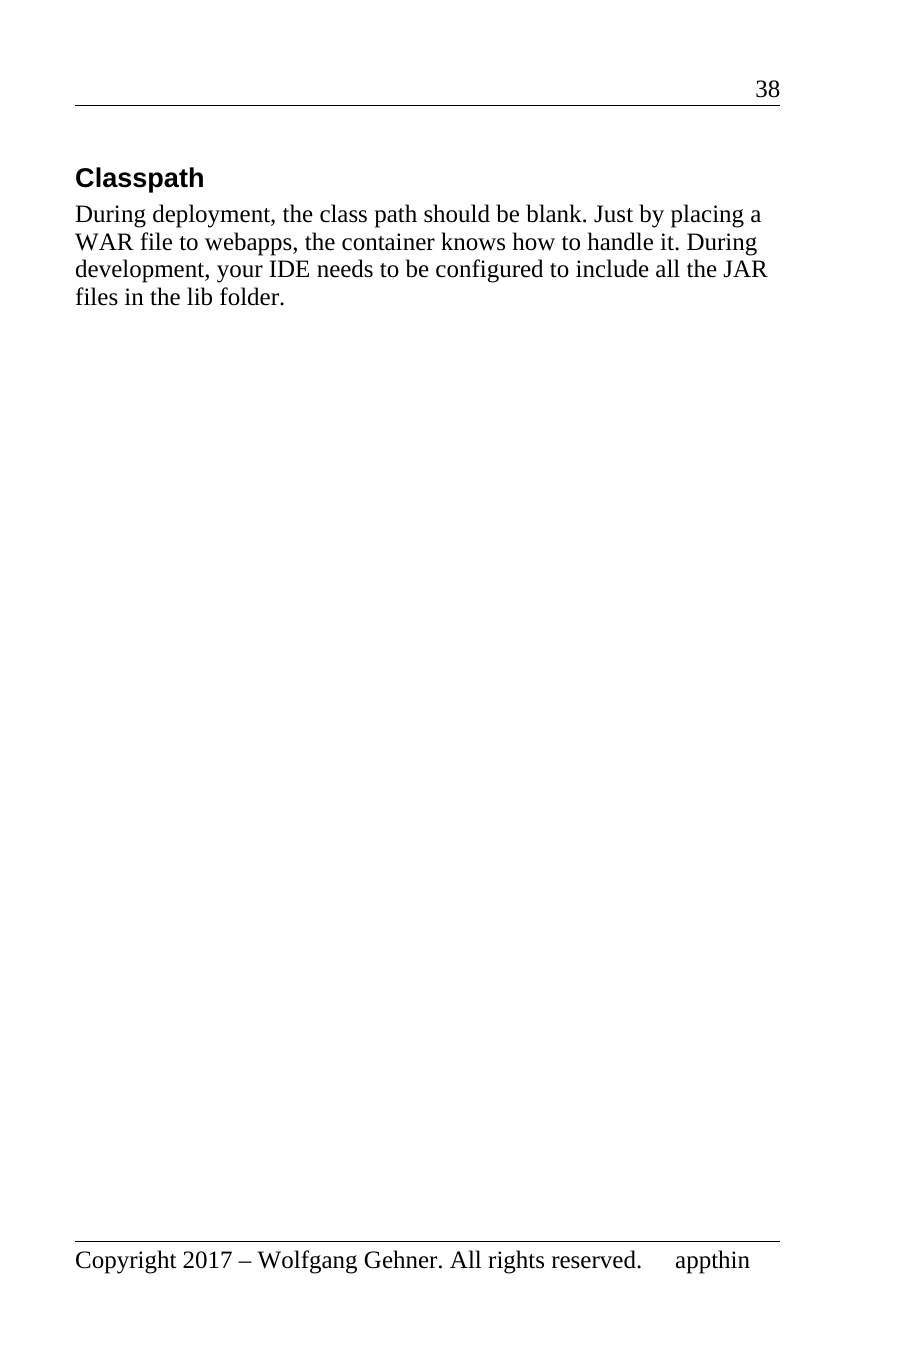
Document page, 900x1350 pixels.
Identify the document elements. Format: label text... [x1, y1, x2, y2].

text During deployment, the class path should be blank. Just by placing a WAR file to webapps, the container knows how to handle it. During development, your IDE needs to be configured to include all the JAR files in the lib folder. [75, 200, 780, 311]
subtitle Classpath [75, 163, 780, 194]
